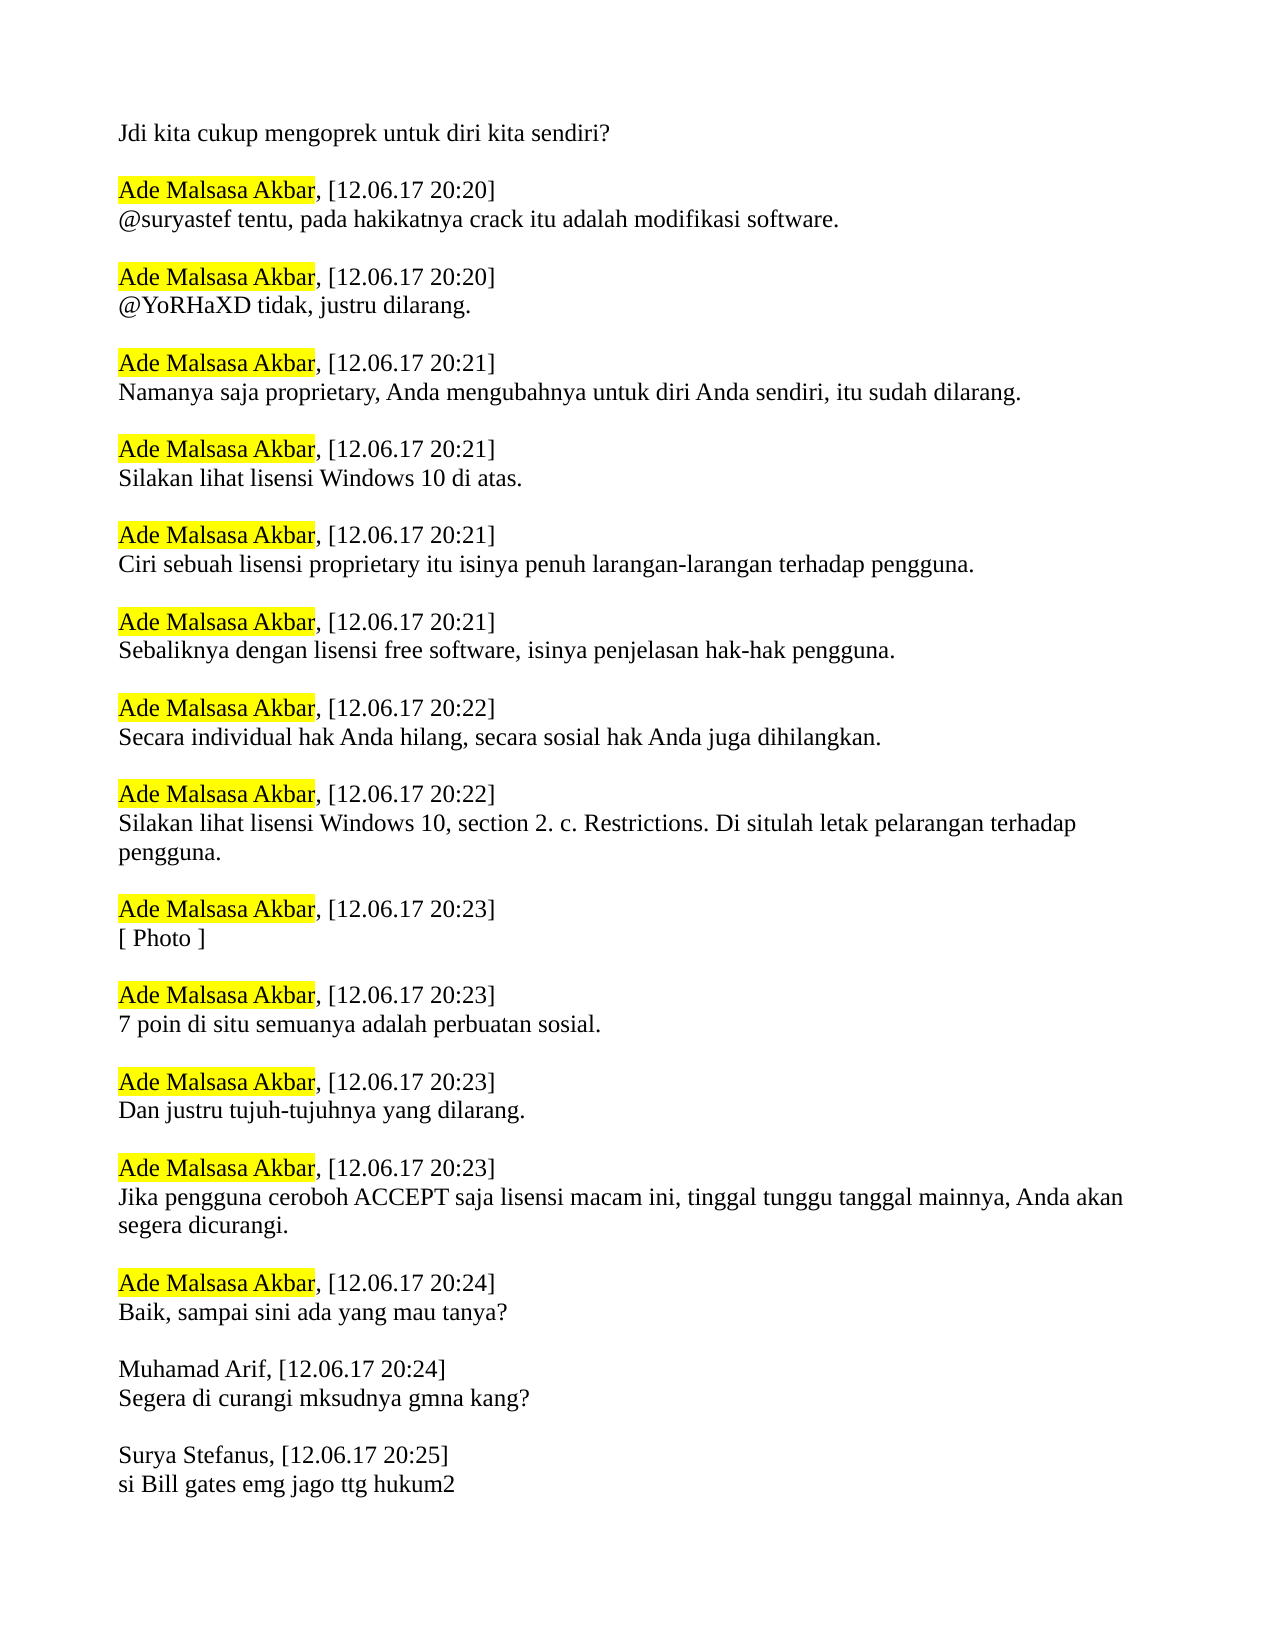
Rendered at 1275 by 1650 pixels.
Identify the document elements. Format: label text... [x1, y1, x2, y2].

text Jdi kita cukup mengoprek untuk diri kita sendiri? [118, 118, 1157, 147]
text Jika pengguna ceroboh ACCEPT saja lisensi macam ini, tinggal tunggu tanggal mainnya, Anda akan segera dicurangi. [118, 1182, 1157, 1239]
text Segera di curangi mksudnya gmna kang? [118, 1383, 1157, 1412]
text Baik, sampai sini ada yang mau tanya? [118, 1297, 1157, 1326]
text Silakan lihat lisensi Windows 10, section 2. c. Restrictions. Di situlah letak pelarangan terhadap pengguna. [118, 808, 1157, 866]
text 7 poin di situ semuanya adalah perbuatan sosial. [118, 1009, 1157, 1038]
text Ade Malsasa Akbar, [12.06.17 20:24] [118, 1268, 1157, 1297]
text Surya Stefanus, [12.06.17 20:25] [118, 1441, 1157, 1469]
text Ade Malsasa Akbar, [12.06.17 20:23] [118, 981, 1157, 1009]
text Ade Malsasa Akbar, [12.06.17 20:21] [118, 521, 1157, 549]
text si Bill gates emg jago ttg hukum2 🤔 [118, 1469, 1157, 1498]
text Ade Malsasa Akbar, [12.06.17 20:22] [118, 779, 1157, 808]
text Namanya saja proprietary, Anda mengubahnya untuk diri Anda sendiri, itu sudah dilarang. [118, 377, 1157, 406]
text Ciri sebuah lisensi proprietary itu isinya penuh larangan-larangan terhadap pengguna. [118, 549, 1157, 578]
text Silakan lihat lisensi Windows 10 di atas. [118, 463, 1157, 492]
text Ade Malsasa Akbar, [12.06.17 20:23] [118, 1067, 1157, 1096]
text Ade Malsasa Akbar, [12.06.17 20:21] [118, 434, 1157, 463]
text Ade Malsasa Akbar, [12.06.17 20:23] [118, 894, 1157, 923]
text @YoRHaXD tidak, justru dilarang. [118, 291, 1157, 319]
text Dan justru tujuh-tujuhnya yang dilarang. [118, 1096, 1157, 1124]
text @suryastef tentu, pada hakikatnya crack itu adalah modifikasi software. [118, 204, 1157, 233]
text Ade Malsasa Akbar, [12.06.17 20:21] [118, 348, 1157, 377]
text Secara individual hak Anda hilang, secara sosial hak Anda juga dihilangkan. [118, 722, 1157, 751]
text Ade Malsasa Akbar, [12.06.17 20:22] [118, 693, 1157, 722]
text Muhamad Arif, [12.06.17 20:24] [118, 1354, 1157, 1383]
text Ade Malsasa Akbar, [12.06.17 20:21] [118, 607, 1157, 636]
text Ade Malsasa Akbar, [12.06.17 20:20] [118, 176, 1157, 204]
text Ade Malsasa Akbar, [12.06.17 20:20] [118, 262, 1157, 291]
text Ade Malsasa Akbar, [12.06.17 20:23] [118, 1153, 1157, 1182]
text [ Photo ] [118, 923, 1157, 952]
text Sebaliknya dengan lisensi free software, isinya penjelasan hak-hak pengguna. [118, 636, 1157, 664]
